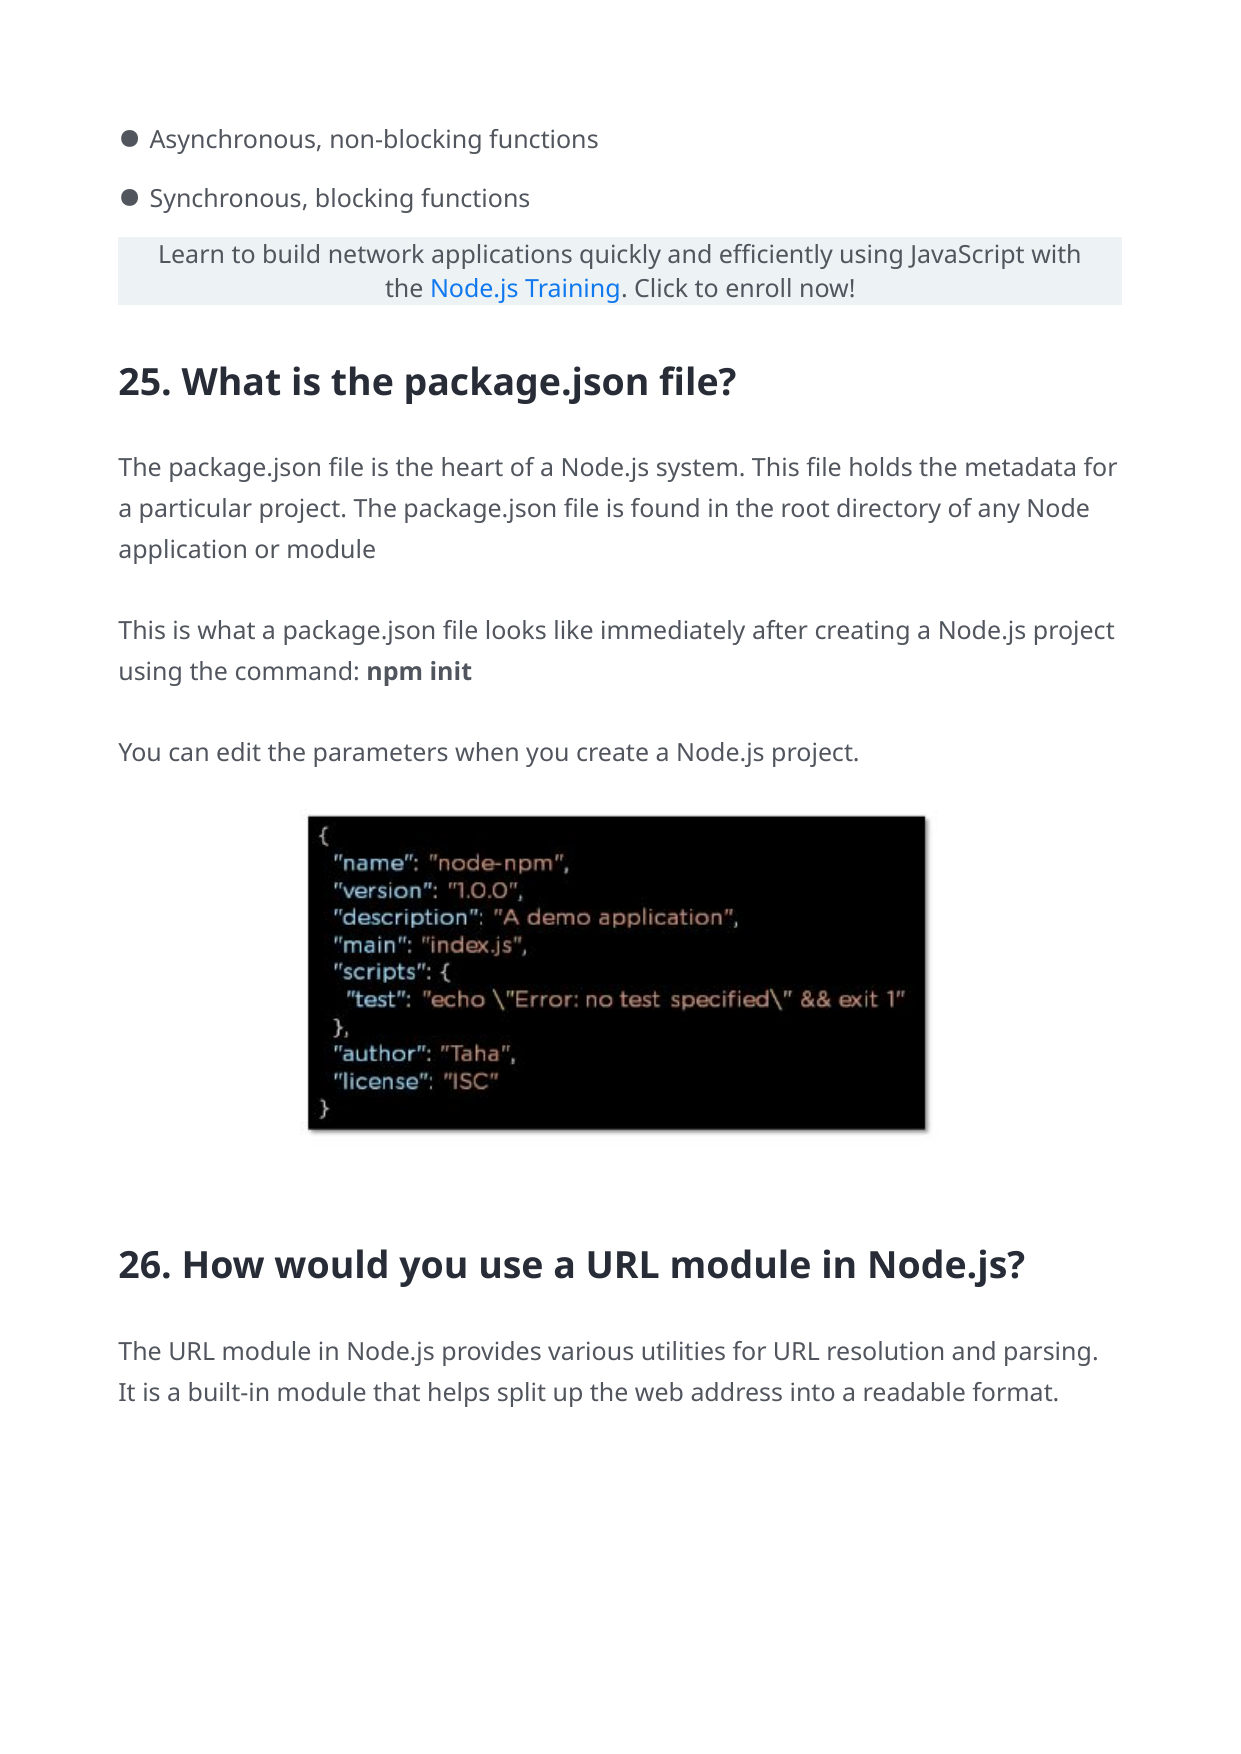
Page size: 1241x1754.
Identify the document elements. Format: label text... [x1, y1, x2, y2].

subtitle 25. What is the package.json file? [118, 355, 1122, 406]
text You can edit the parameters when you create a Node.js project. [118, 728, 1122, 768]
list Asynchronous, non-blocking functions [120, 118, 1122, 156]
list Synchronous, blocking functions [120, 177, 1122, 215]
text Learn to build network applications quickly and efficiently using JavaScript with the Node.js Training. Click to enroll now! [118, 237, 1122, 305]
text This is what a package.json file looks like immediately after creating a Node.js project using the command: npm init [118, 606, 1122, 687]
subtitle 26. How would you use a URL module in Node.js? [118, 1239, 1122, 1290]
picture [299, 809, 941, 1149]
text The package.json file is the heart of a Node.js system. This file holds the metadata for a particular project. The package.json file is found in the root directory of any Node application or module [118, 443, 1122, 565]
text The URL module in Node.js provides various utilities for URL resolution and parsing. It is a built-in module that helps split up the web address into a readable format. [118, 1327, 1122, 1409]
